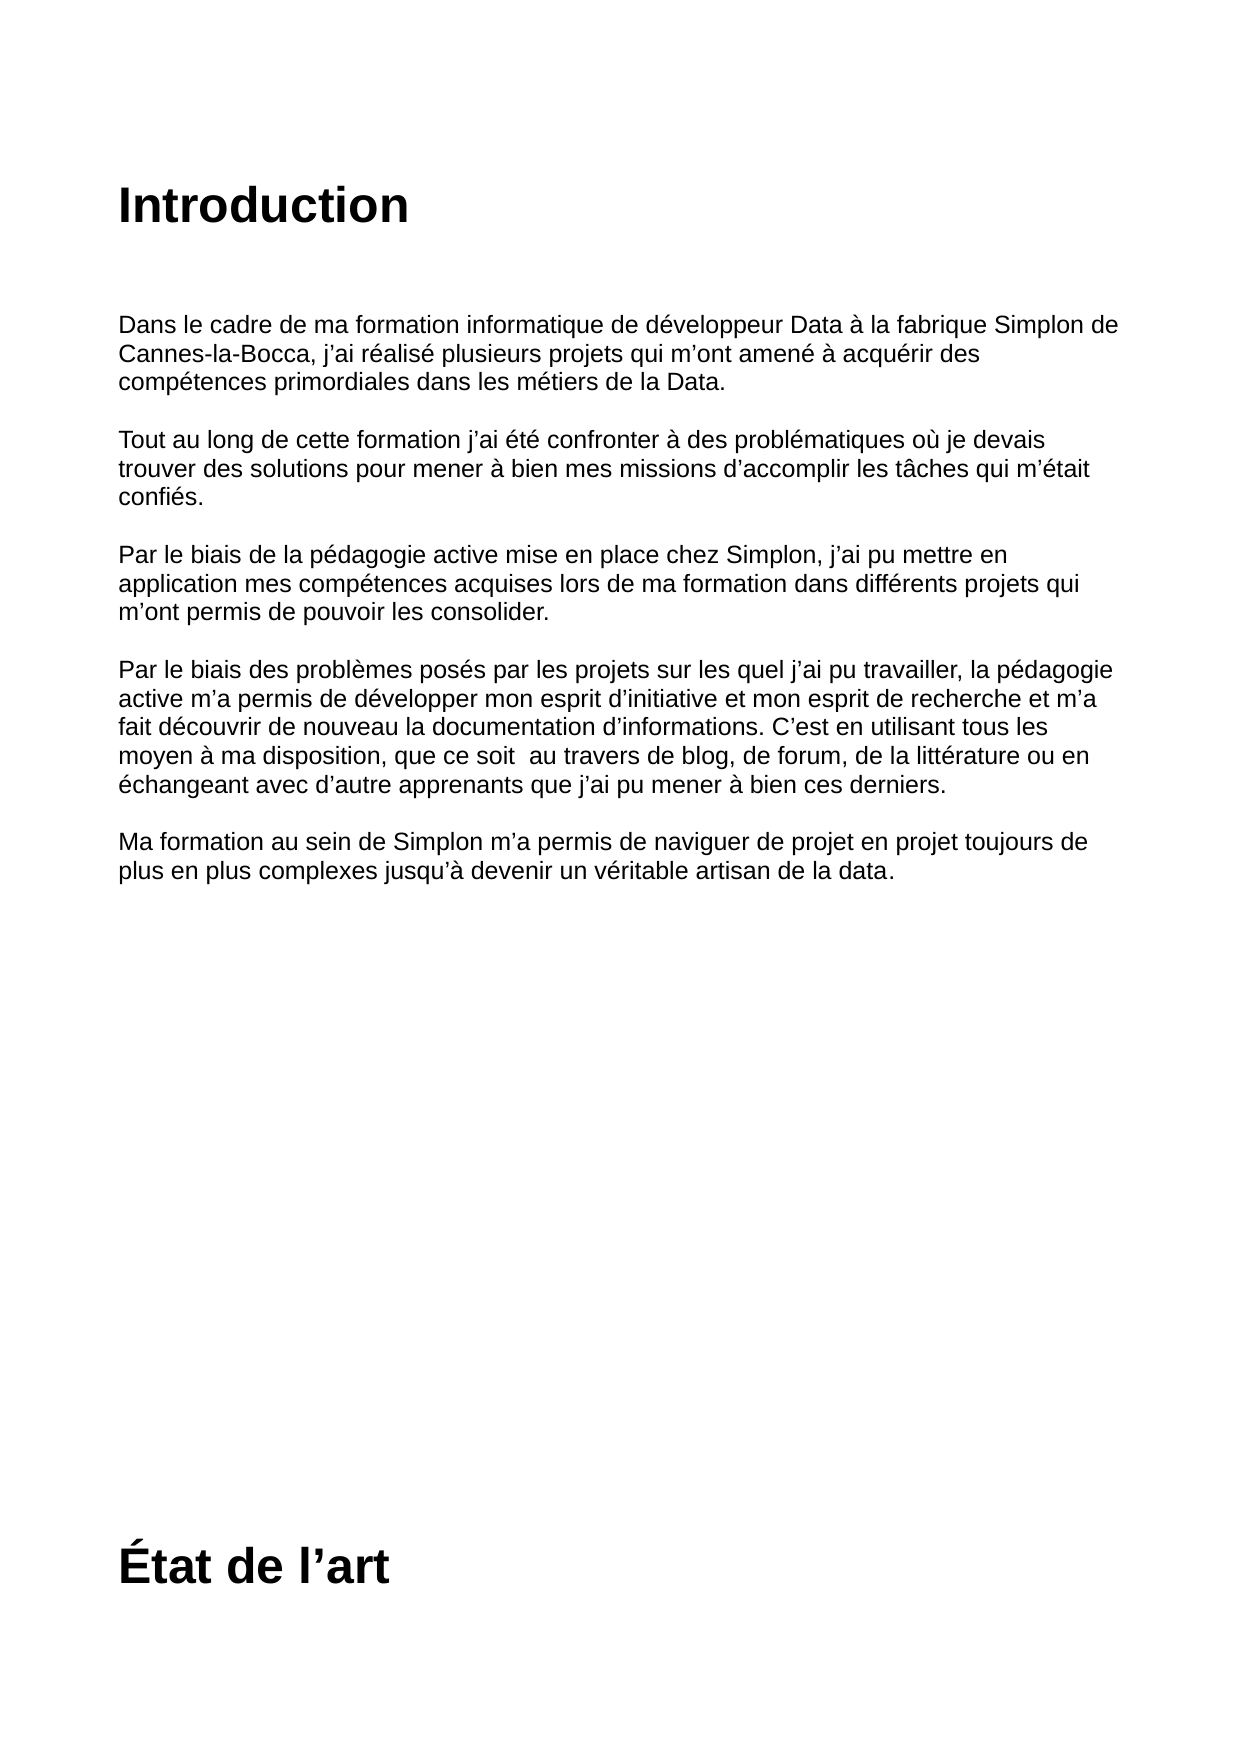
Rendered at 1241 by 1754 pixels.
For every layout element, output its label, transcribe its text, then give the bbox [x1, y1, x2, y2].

text État de l’art [118, 1536, 1122, 1594]
text Ma formation au sein de Simplon m’a permis de naviguer de projet en projet toujours de plus en plus complexes jusqu’à devenir un véritable artisan de la data. [118, 827, 1122, 885]
text Par le biais des problèmes posés par les projets sur les quel j’ai pu travailler, la pédagogie active m’a permis de développer mon esprit d’initiative et mon esprit de recherche et m’a fait découvrir de nouveau la documentation d’informations. C’est en utilisant tous les moyen à ma disposition, que ce soit au travers de blog, de forum, de la littérature ou en échangeant avec d’autre apprenants que j’ai pu mener à bien ces derniers. [118, 655, 1122, 798]
text Par le biais de la pédagogie active mise en place chez Simplon, j’ai pu mettre en application mes compétences acquises lors de ma formation dans différents projets qui m’ont permis de pouvoir les consolider. [118, 540, 1122, 626]
text Introduction [118, 176, 1122, 233]
text Dans le cadre de ma formation informatique de développeur Data à la fabrique Simplon de Cannes-la-Bocca, j’ai réalisé plusieurs projets qui m’ont amené à acquérir des compétences primordiales dans les métiers de la Data. [118, 310, 1122, 396]
text Tout au long de cette formation j’ai été confronter à des problématiques où je devais trouver des solutions pour mener à bien mes missions d’accomplir les tâches qui m’était confiés. [118, 425, 1122, 511]
